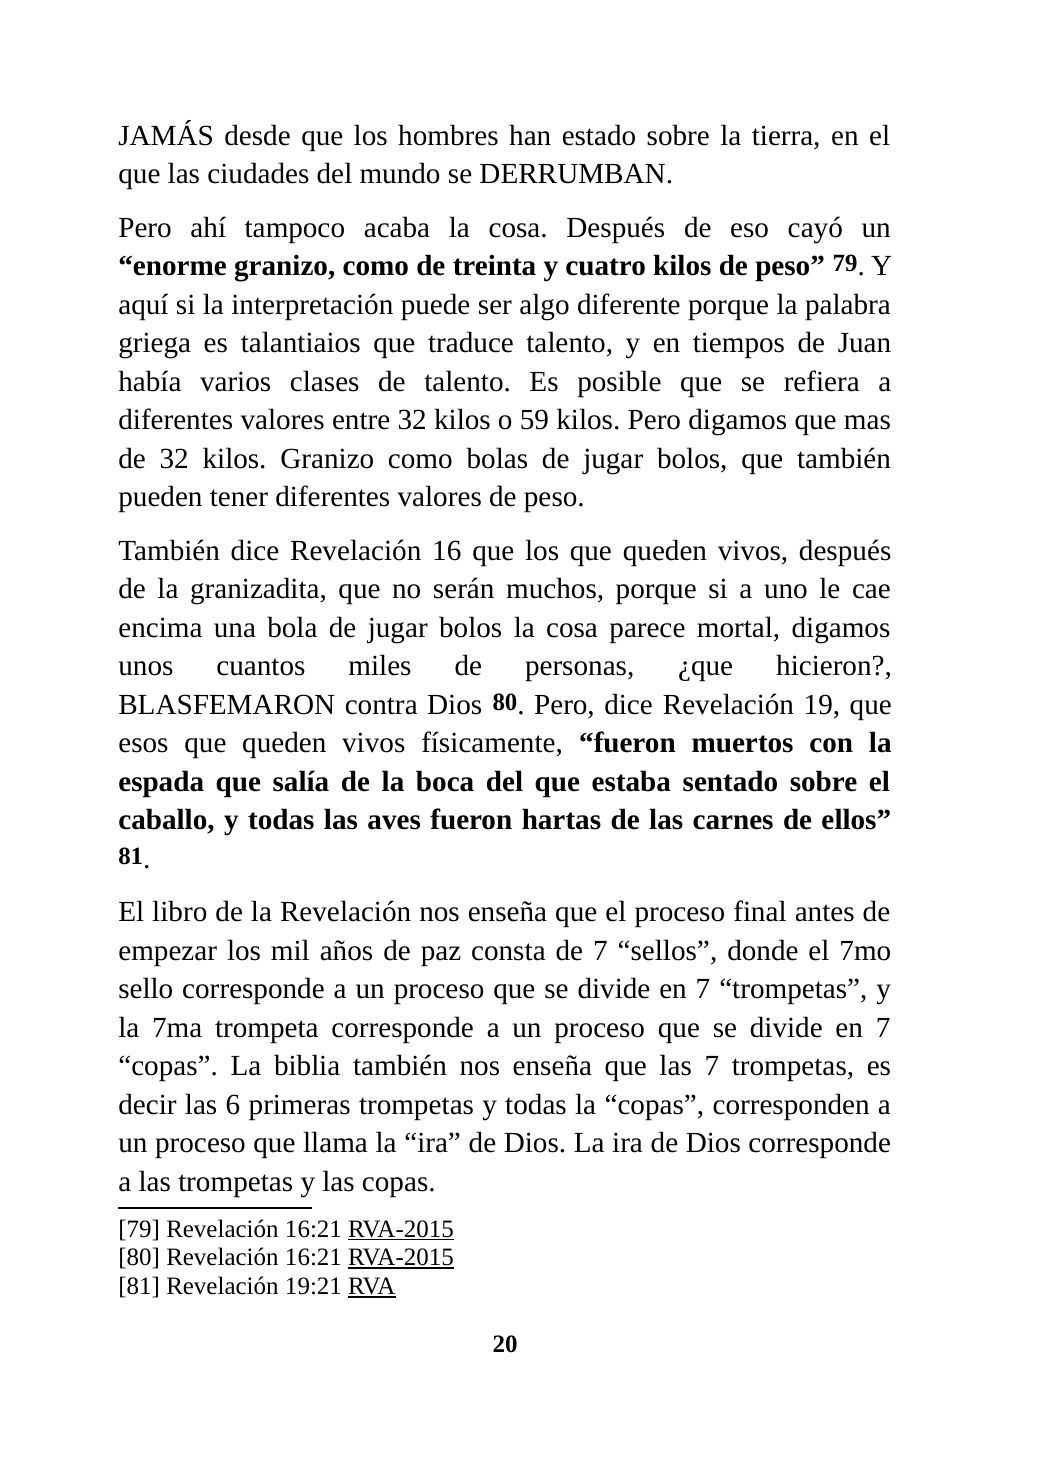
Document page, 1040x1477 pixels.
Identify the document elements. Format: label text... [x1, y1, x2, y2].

text Pero ahí tampoco acaba la cosa. Después de eso cayó un “enorme granizo, como de treinta y cuatro kilos de peso” . Y aquí si la interpretación puede ser algo diferente porque la palabra griega es talantiaios que traduce talento, y en tiempos de Juan había varios clases de talento. Es posible que se refiera a diferentes valores entre 32 kilos o 59 kilos. Pero digamos que mas de 32 kilos. Granizo como bolas de jugar bolos, que también pueden tener diferentes valores de peso. [118, 210, 892, 513]
text Revelación 16:21 RVA-2015 [118, 1242, 892, 1271]
text Revelación 19:21 RVA [118, 1271, 892, 1300]
text El libro de la Revelación nos enseña que el proceso final antes de empezar los mil años de paz consta de 7 “sellos”, donde el 7mo sello corresponde a un proceso que se divide en 7 “trompetas”, y la 7ma trompeta corresponde a un proceso que se divide en 7 “copas”. La biblia también nos enseña que las 7 trompetas, es decir las 6 primeras trompetas y todas la “copas”, corresponden a un proceso que llama la “ira” de Dios. La ira de Dios corresponde a las trompetas y las copas. [118, 894, 892, 1197]
text Revelación 16:21 RVA-2015 [118, 1214, 892, 1242]
text También dice Revelación 16 que los que queden vivos, después de la granizadita, que no serán muchos, porque si a uno le cae encima una bola de jugar bolos la cosa parece mortal, digamos unos cuantos miles de personas, ¿que hicieron?, BLASFEMARON contra Dios . Pero, dice Revelación 19, que esos que queden vivos físicamente, “fueron muertos con la espada que salía de la boca del que estaba sentado sobre el caballo, y todas las aves fueron hartas de las carnes de ellos” . [118, 533, 892, 874]
text JAMÁS desde que los hombres han estado sobre la tierra, en el que las ciudades del mundo se DERRUMBAN. [118, 118, 892, 190]
